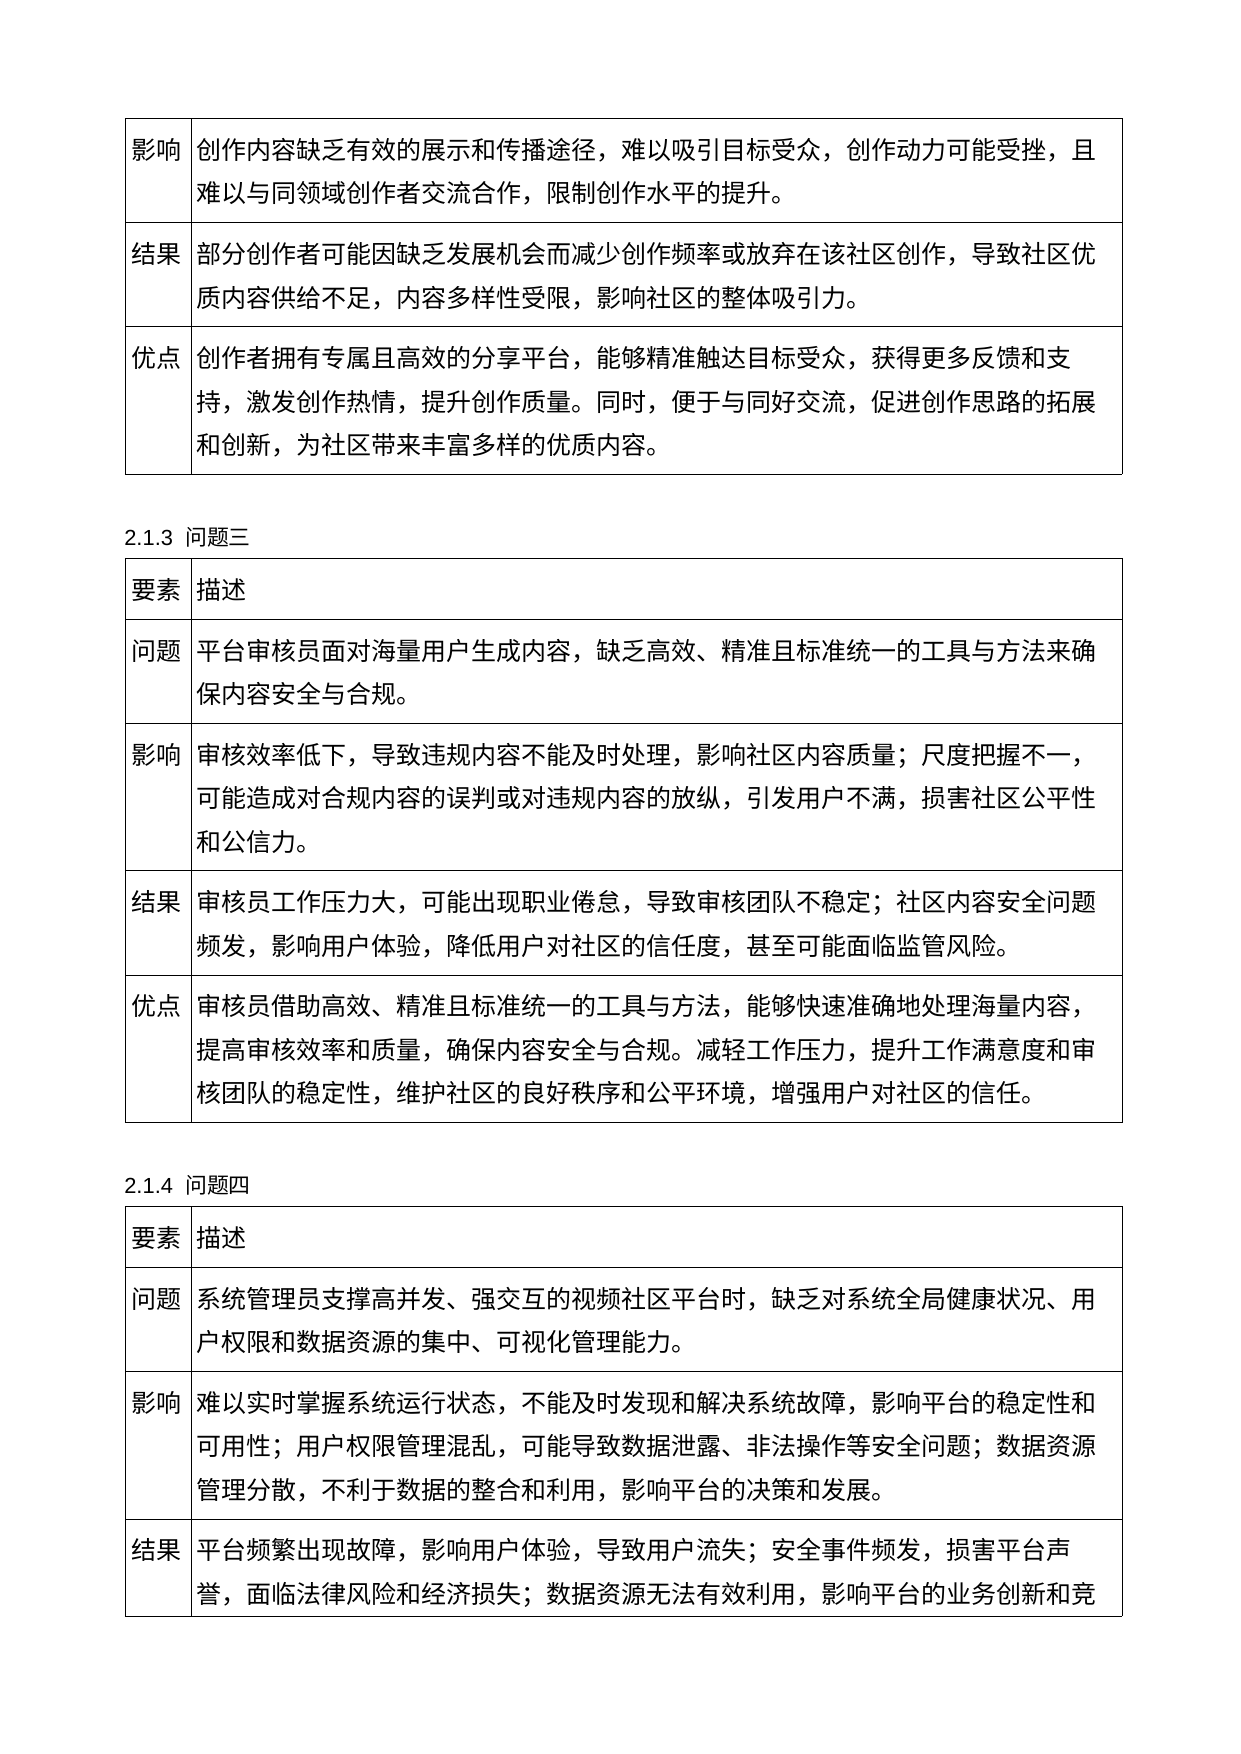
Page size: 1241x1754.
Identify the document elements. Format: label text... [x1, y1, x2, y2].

table_header 要素 [126, 559, 191, 619]
table_cell 平台审核员面对海量用户生成内容，缺乏高效、精准且标准统一的工具与方法来确保内容安全与合规。 [192, 620, 1122, 723]
table_cell 审核效率低下，导致违规内容不能及时处理，影响社区内容质量；尺度把握不一，可能造成对合规内容的误判或对违规内容的放纵，引发用户不满，损害社区公平性和公信力。 [192, 724, 1122, 870]
table_cell 优点 [126, 976, 191, 1122]
table_cell 创作内容缺乏有效的展示和传播途径，难以吸引目标受众，创作动力可能受挫，且难以与同领域创作者交流合作，限制创作水平的提升。 [192, 119, 1122, 222]
subtitle 问题三 [118, 520, 1122, 552]
table_header 要素 [126, 1207, 191, 1267]
table_cell 问题 [126, 1268, 191, 1371]
table_cell 结果 [126, 1520, 191, 1616]
table_cell 优点 [126, 327, 191, 474]
table_cell 影响 [126, 724, 191, 870]
table_cell 影响 [126, 1372, 191, 1518]
table_cell 结果 [126, 871, 191, 974]
table_cell 平台频繁出现故障，影响用户体验，导致用户流失；安全事件频发，损害平台声誉，面临法律风险和经济损失；数据资源无法有效利用，影响平台的业务创新和竞 [192, 1520, 1122, 1616]
table_cell 审核员借助高效、精准且标准统一的工具与方法，能够快速准确地处理海量内容，提高审核效率和质量，确保内容安全与合规。减轻工作压力，提升工作满意度和审核团队的稳定性，维护社区的良好秩序和公平环境，增强用户对社区的信任。 [192, 976, 1122, 1122]
table_cell 结果 [126, 223, 191, 326]
table_cell 部分创作者可能因缺乏发展机会而减少创作频率或放弃在该社区创作，导致社区优质内容供给不足，内容多样性受限，影响社区的整体吸引力。 [192, 223, 1122, 326]
table_cell 影响 [126, 119, 191, 222]
table_cell 系统管理员支撑高并发、强交互的视频社区平台时，缺乏对系统全局健康状况、用户权限和数据资源的集中、可视化管理能力。 [192, 1268, 1122, 1371]
table_cell 审核员工作压力大，可能出现职业倦怠，导致审核团队不稳定；社区内容安全问题频发，影响用户体验，降低用户对社区的信任度，甚至可能面临监管风险。 [192, 871, 1122, 974]
table_header 描述 [192, 559, 1122, 619]
table_header 描述 [192, 1207, 1122, 1267]
subtitle 问题四 [118, 1168, 1122, 1200]
table_cell 创作者拥有专属且高效的分享平台，能够精准触达目标受众，获得更多反馈和支持，激发创作热情，提升创作质量。同时，便于与同好交流，促进创作思路的拓展和创新，为社区带来丰富多样的优质内容。 [192, 327, 1122, 474]
table_cell 难以实时掌握系统运行状态，不能及时发现和解决系统故障，影响平台的稳定性和可用性；用户权限管理混乱，可能导致数据泄露、非法操作等安全问题；数据资源管理分散，不利于数据的整合和利用，影响平台的决策和发展。 [192, 1372, 1122, 1518]
table_cell 问题 [126, 620, 191, 723]
